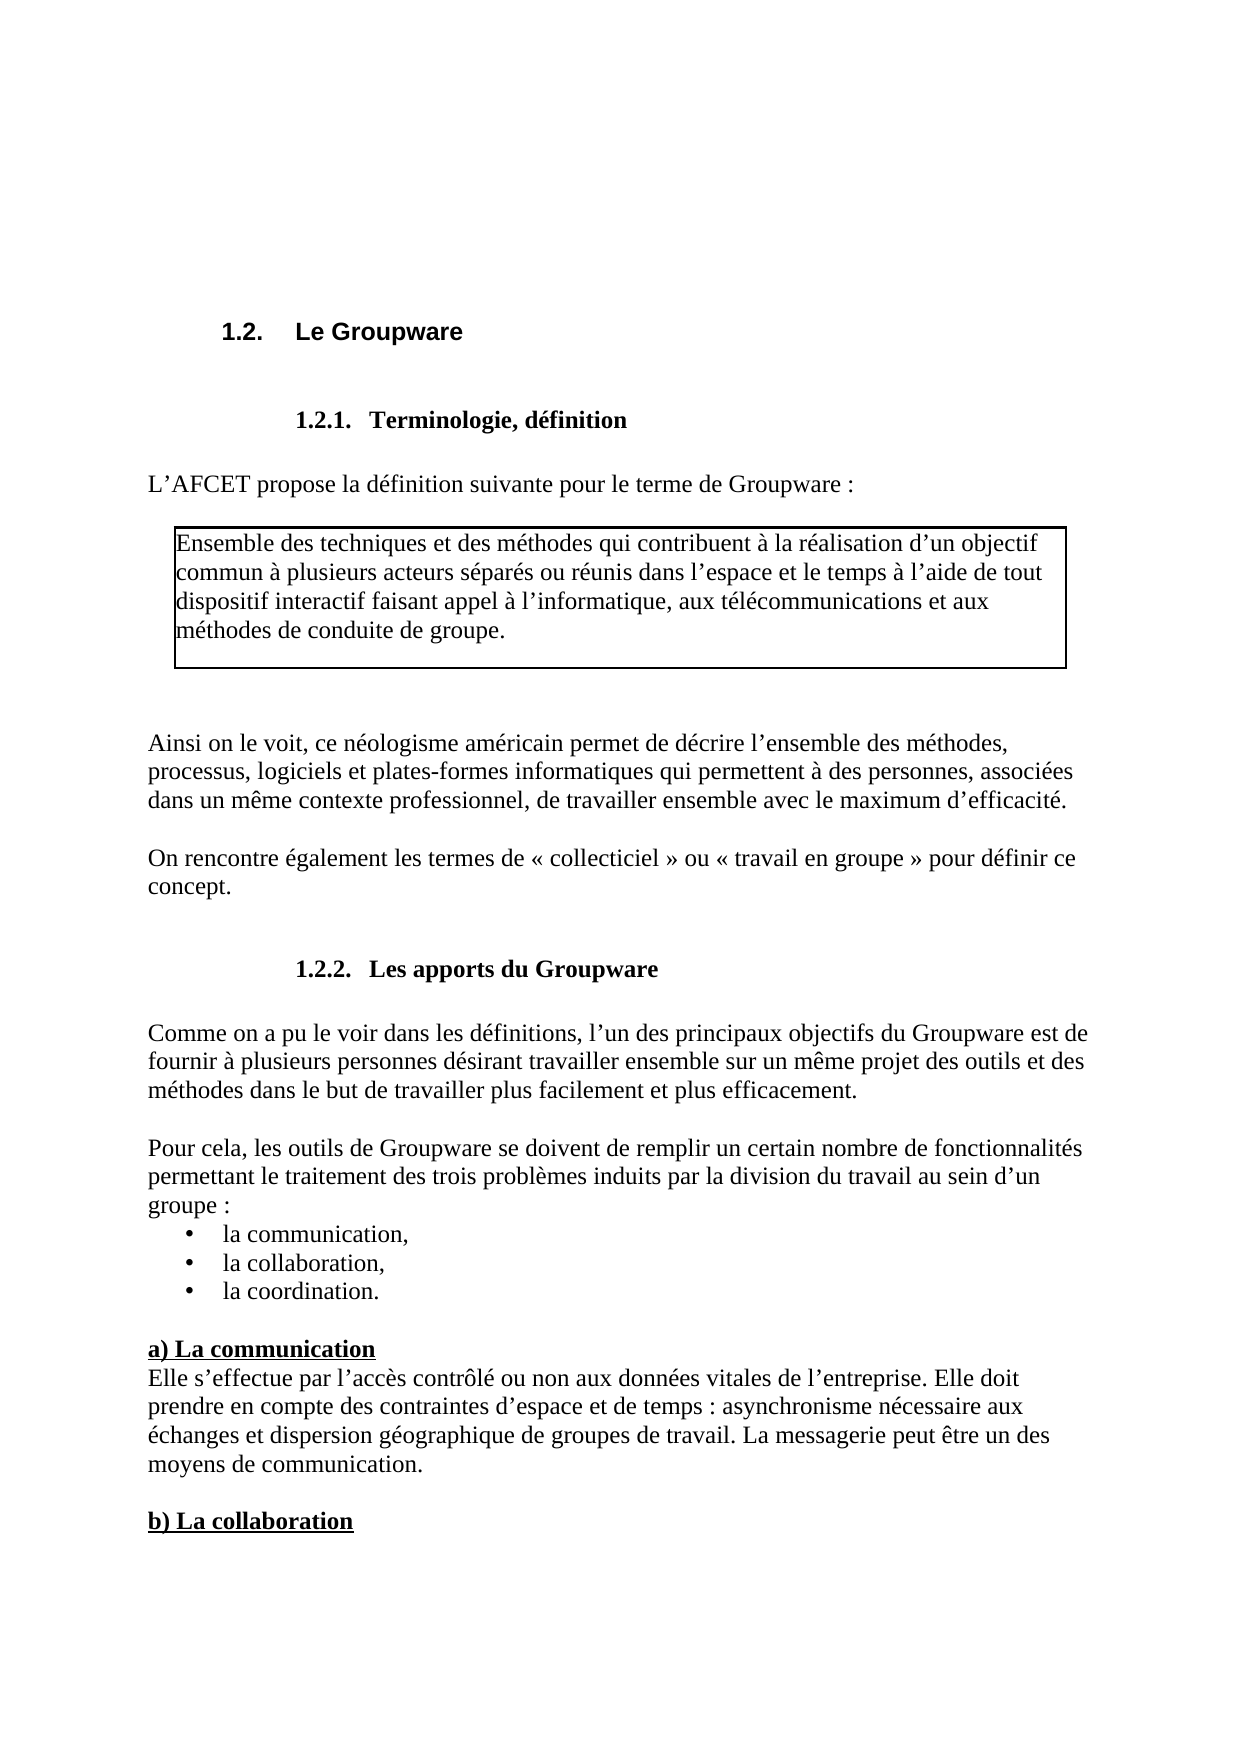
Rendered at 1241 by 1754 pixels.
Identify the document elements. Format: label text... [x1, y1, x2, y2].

text Ainsi on le voit, ce néologisme américain permet de décrire l’ensemble des méthodes, processus, logiciels et plates-formes informatiques qui permettent à des personnes, associées dans un même contexte professionnel, de travailler ensemble avec le maximum d’efficacité. [148, 728, 1092, 814]
text Pour cela, les outils de Groupware se doivent de remplir un certain nombre de fonctionnalités permettant le traitement des trois problèmes induits par la division du travail au sein d’un groupe : [148, 1133, 1092, 1219]
text Ensemble des techniques et des méthodes qui contribuent à la réalisation d’un objectif commun à plusieurs acteurs séparés ou réunis dans l’espace et le temps à l’aide de tout dispositif interactif faisant appel à l’informatique, aux télécommunications et aux méthodes de conduite de groupe. [176, 529, 1065, 643]
list la coordination. [185, 1276, 1092, 1305]
list la collaboration, [185, 1248, 1092, 1276]
subtitle Terminologie, définition [295, 405, 1092, 434]
text a) La communication [148, 1334, 1092, 1363]
text b) La collaboration [148, 1506, 1092, 1535]
list la communication, [185, 1219, 1092, 1248]
subtitle Le Groupware [221, 316, 1092, 345]
text Elle s’effectue par l’accès contrôlé ou non aux données vitales de l’entreprise. Elle doit prendre en compte des contraintes d’espace et de temps : asynchronisme nécessaire aux échanges et dispersion géographique de groupes de travail. La messagerie peut être un des moyens de communication. [148, 1363, 1092, 1478]
text Comme on a pu le voir dans les définitions, l’un des principaux objectifs du Groupware est de fournir à plusieurs personnes désirant travailler ensemble sur un même projet des outils et des méthodes dans le but de travailler plus facilement et plus efficacement. [148, 1018, 1092, 1104]
text L’AFCET propose la définition suivante pour le terme de Groupware : [148, 469, 1092, 498]
subtitle Les apports du Groupware [295, 954, 1092, 983]
text On rencontre également les termes de « collecticiel » ou « travail en groupe » pour définir ce concept. [148, 843, 1092, 900]
